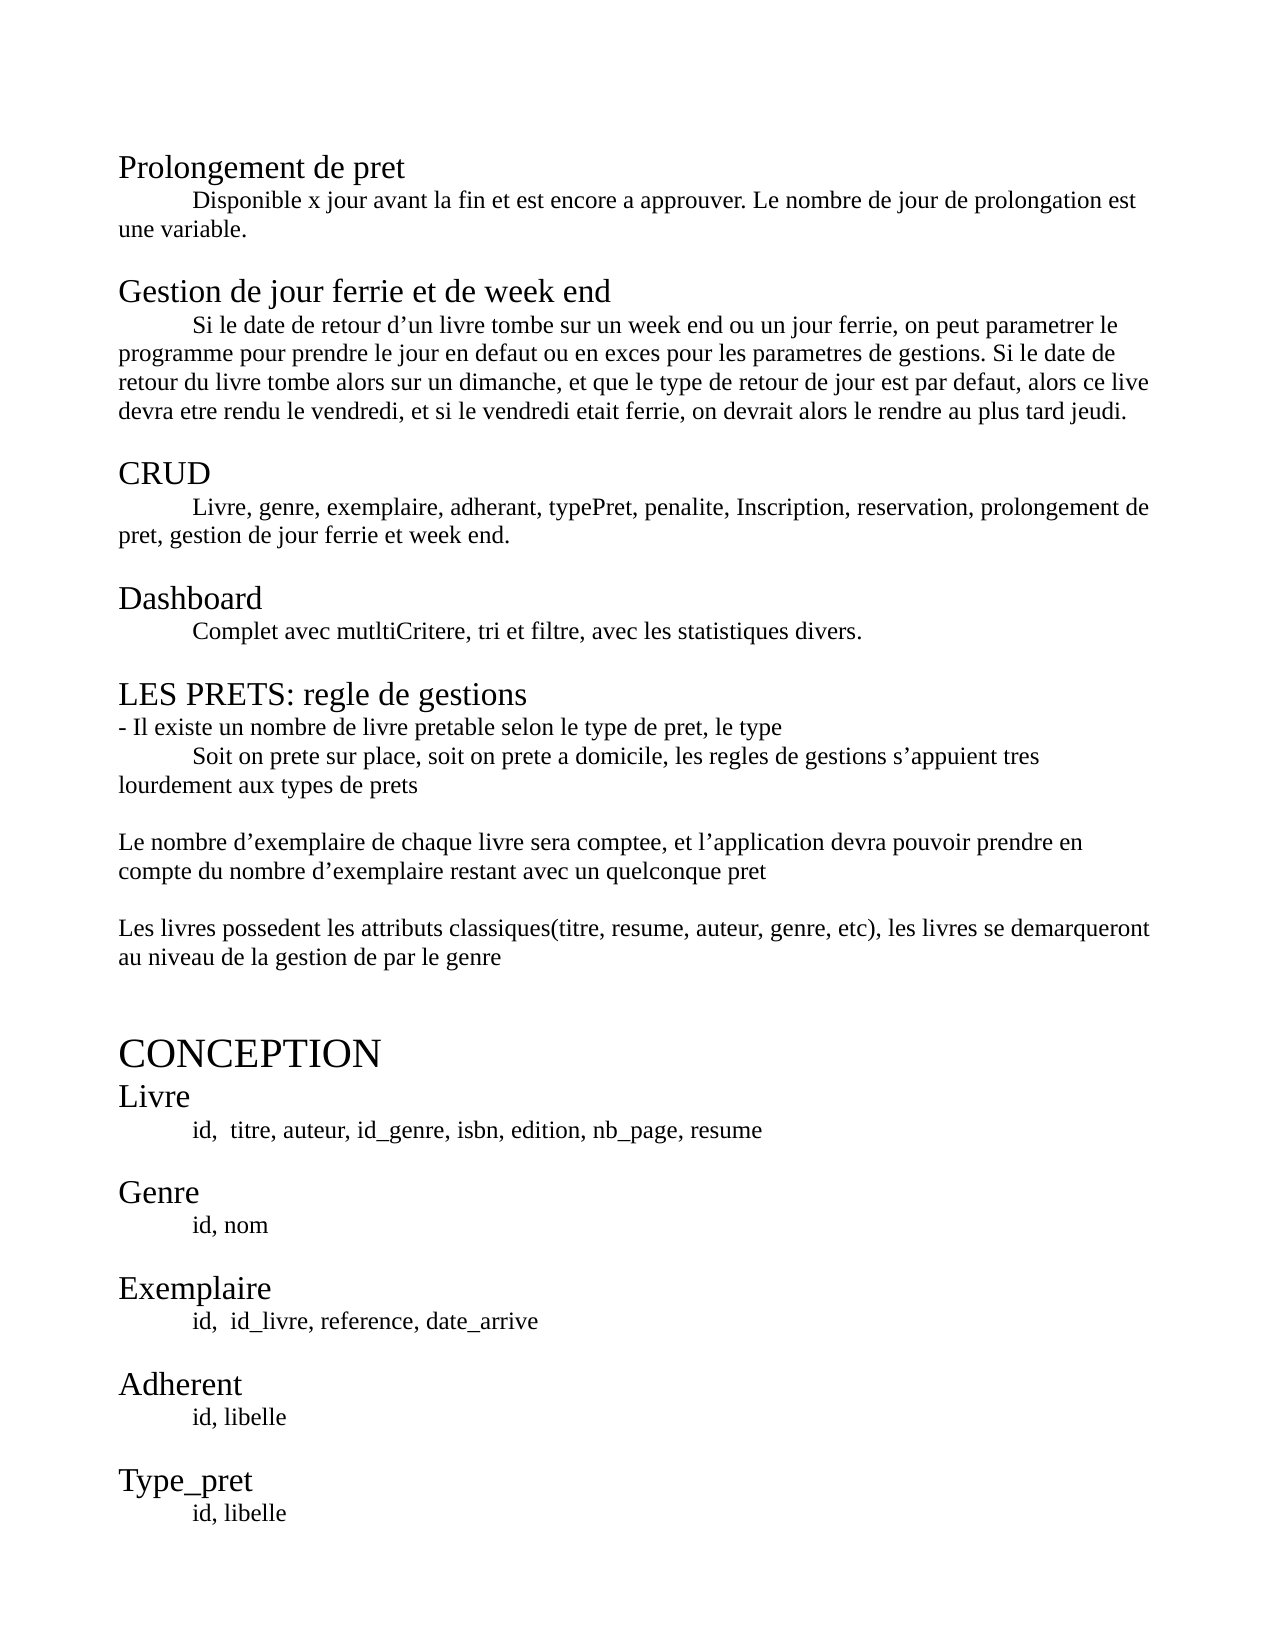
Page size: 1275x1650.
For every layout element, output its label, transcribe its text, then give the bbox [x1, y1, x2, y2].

text Adherent [118, 1364, 1157, 1402]
text Le nombre d’exemplaire de chaque livre sera comptee, et l’application devra pouvoir prendre en compte du nombre d’exemplaire restant avec un quelconque pret [118, 827, 1157, 885]
text id, id_livre, reference, date_arrive [118, 1306, 1157, 1335]
text Soit on prete sur place, soit on prete a domicile, les regles de gestions s’appuient tres lourdement aux types de prets [118, 741, 1157, 798]
text Livre, genre, exemplaire, adherant, typePret, penalite, Inscription, reservation, prolongement de pret, gestion de jour ferrie et week end. [118, 492, 1157, 549]
text Les livres possedent les attributs classiques(titre, resume, auteur, genre, etc), les livres se demarqueront au niveau de la gestion de par le genre [118, 913, 1157, 971]
text id, libelle [118, 1498, 1157, 1527]
text Gestion de jour ferrie et de week end [118, 271, 1157, 310]
text Si le date de retour d’un livre tombe sur un week end ou un jour ferrie, on peut parametrer le programme pour prendre le jour en defaut ou en exces pour les parametres de gestions. Si le date de retour du livre tombe alors sur un dimanche, et que le type de retour de jour est par defaut, alors ce live devra etre rendu le vendredi, et si le vendredi etait ferrie, on devrait alors le rendre au plus tard jeudi. [118, 310, 1157, 425]
text Livre [118, 1076, 1157, 1115]
text Genre [118, 1172, 1157, 1211]
text - Il existe un nombre de livre pretable selon le type de pret, le type [118, 712, 1157, 741]
text Complet avec mutltiCritere, tri et filtre, avec les statistiques divers. [118, 616, 1157, 645]
text id, titre, auteur, id_genre, isbn, edition, nb_page, resume [118, 1115, 1157, 1143]
text id, libelle [118, 1402, 1157, 1431]
text Dashboard [118, 578, 1157, 616]
text Prolongement de pret [118, 147, 1157, 185]
text CONCEPTION [118, 1028, 1157, 1076]
text Exemplaire [118, 1268, 1157, 1306]
text Type_pret [118, 1460, 1157, 1498]
text LES PRETS: regle de gestions [118, 674, 1157, 712]
text id, nom [118, 1211, 1157, 1239]
text Disponible x jour avant la fin et est encore a approuver. Le nombre de jour de prolongation est une variable. [118, 185, 1157, 243]
text CRUD [118, 453, 1157, 492]
